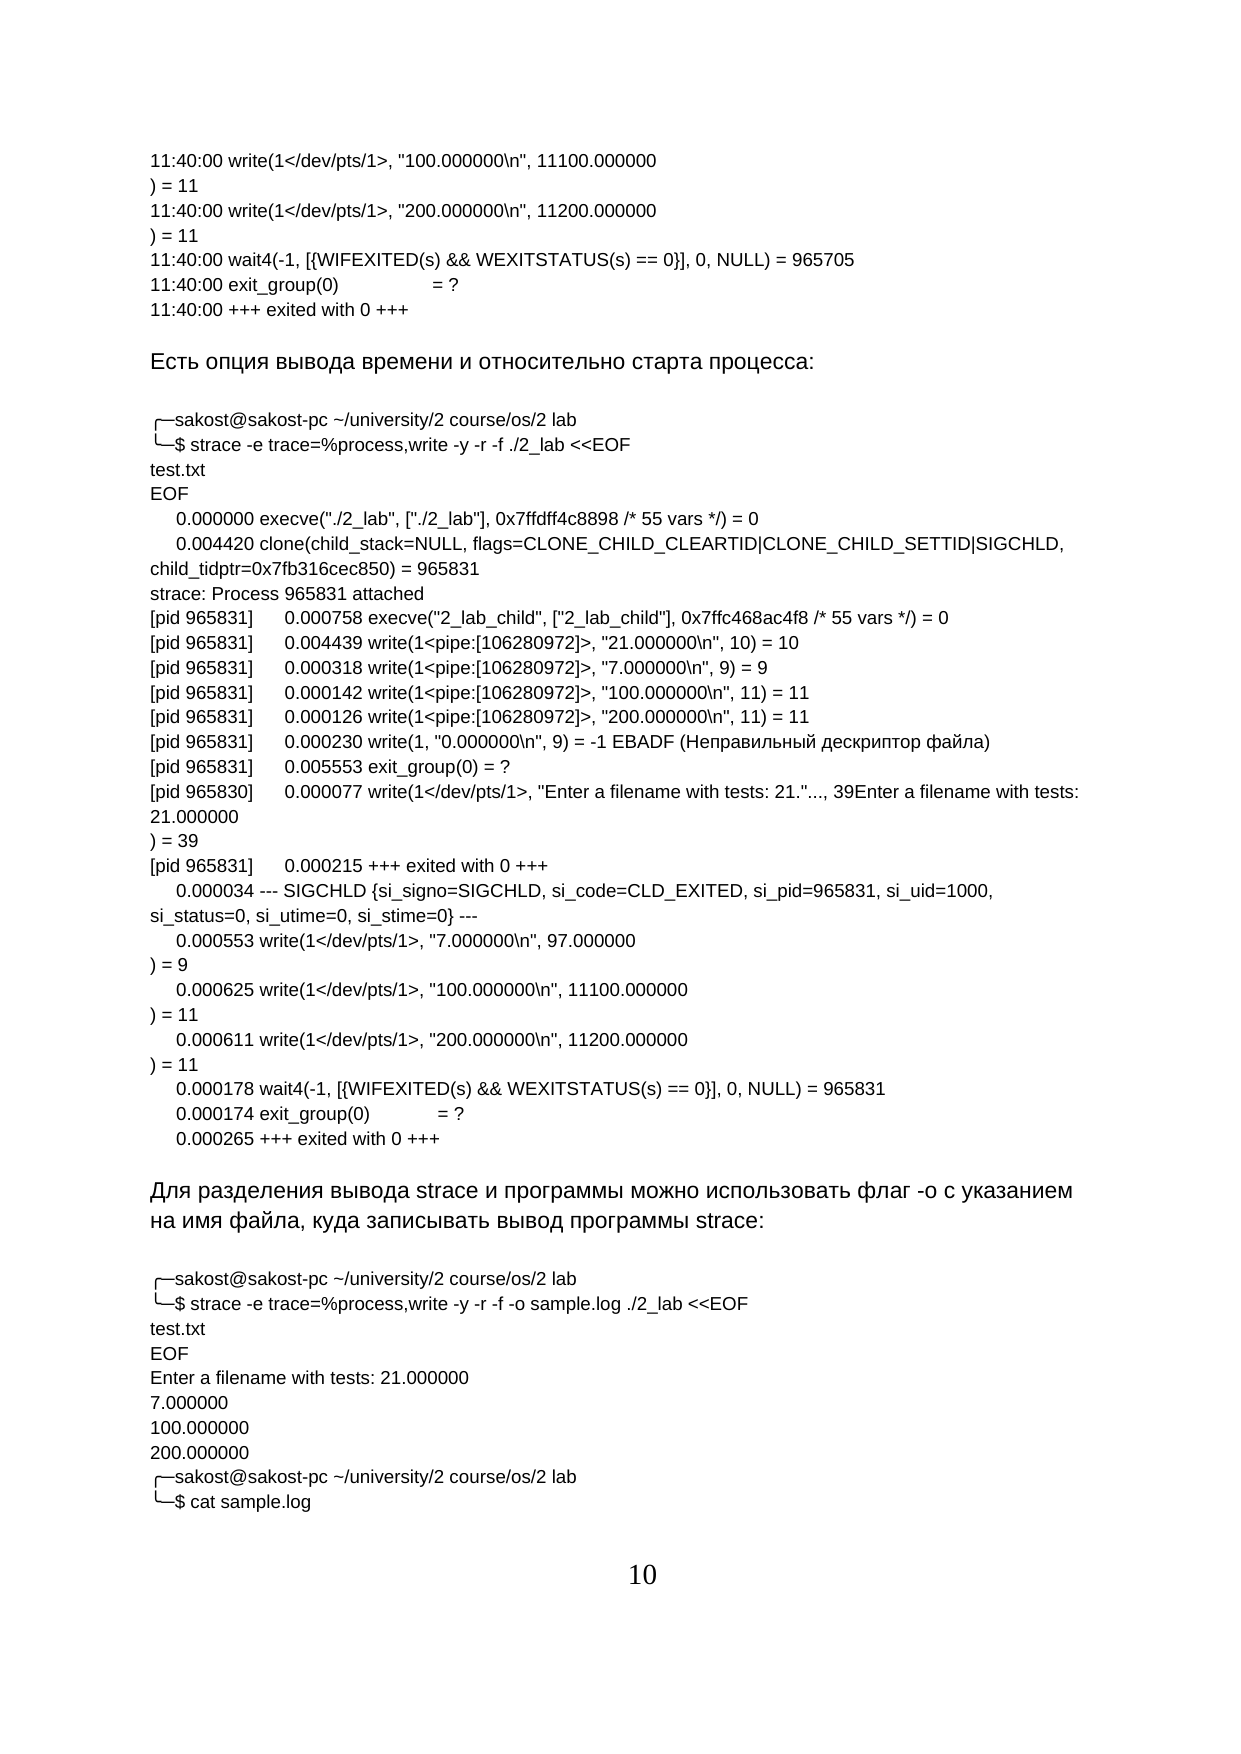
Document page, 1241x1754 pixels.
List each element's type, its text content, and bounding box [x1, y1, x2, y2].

text 200.000000 [150, 1441, 1091, 1463]
text [pid 965831] 0.000758 execve("2_lab_child", ["2_lab_child"], 0x7ffc468ac4f8 /* 55 vars */) = 0 [150, 607, 1091, 629]
text 11:40:00 +++ exited with 0 +++ [150, 299, 1091, 320]
text ╭─sakost@sakost-pc ~/university/2 course/os/2 lab [150, 1466, 1091, 1488]
text EOF [150, 483, 1091, 505]
text EOF [150, 1342, 1091, 1364]
text Есть опция вывода времени и относительно старта процесса: [150, 348, 1091, 375]
text [pid 965831] 0.000142 write(1<pipe:[106280972]>, "100.000000\n", 11) = 11 [150, 681, 1091, 703]
text [pid 965831] 0.000126 write(1<pipe:[106280972]>, "200.000000\n", 11) = 11 [150, 706, 1091, 728]
text 11:40:00 wait4(-1, [{WIFEXITED(s) && WEXITSTATUS(s) == 0}], 0, NULL) = 965705 [150, 249, 1091, 271]
text 0.000611 write(1</dev/pts/1>, "200.000000\n", 11200.000000 [150, 1028, 1091, 1050]
text 11:40:00 write(1</dev/pts/1>, "200.000000\n", 11200.000000 [150, 199, 1091, 221]
text Enter a filename with tests: 21.000000 [150, 1367, 1091, 1389]
text [pid 965831] 0.005553 exit_group(0) = ? [150, 756, 1091, 777]
text 0.000553 write(1</dev/pts/1>, "7.000000\n", 97.000000 [150, 929, 1091, 951]
text ╰─$ cat sample.log [150, 1491, 1091, 1513]
text 0.004420 clone(child_stack=NULL, flags=CLONE_CHILD_CLEARTID|CLONE_CHILD_SETTID|SIGCHLD, child_tidptr=0x7fb316cec850) = 965831 [150, 533, 1091, 579]
text [pid 965831] 0.004439 write(1<pipe:[106280972]>, "21.000000\n", 10) = 10 [150, 632, 1091, 653]
text 7.000000 [150, 1392, 1091, 1413]
text 0.000625 write(1</dev/pts/1>, "100.000000\n", 11100.000000 [150, 979, 1091, 1001]
text 11:40:00 write(1</dev/pts/1>, "100.000000\n", 11100.000000 [150, 150, 1091, 172]
text 100.000000 [150, 1417, 1091, 1438]
text 11:40:00 exit_group(0) = ? [150, 274, 1091, 296]
text 0.000000 execve("./2_lab", ["./2_lab"], 0x7ffdff4c8898 /* 55 vars */) = 0 [150, 508, 1091, 529]
text test.txt [150, 1317, 1091, 1339]
text Для разделения вывода strace и программы можно использовать флаг -o с указанием на имя файла, куда записывать вывод программы strace: [150, 1177, 1091, 1234]
text test.txt [150, 458, 1091, 480]
text [pid 965831] 0.000230 write(1, "0.000000\n", 9) = -1 EBADF (Неправильный дескриптор файла) [150, 731, 1091, 753]
text ) = 9 [150, 954, 1091, 976]
text [pid 965831] 0.000318 write(1<pipe:[106280972]>, "7.000000\n", 9) = 9 [150, 657, 1091, 678]
text ) = 11 [150, 1053, 1091, 1075]
text ) = 11 [150, 224, 1091, 246]
text 0.000174 exit_group(0) = ? [150, 1103, 1091, 1124]
text ╭─sakost@sakost-pc ~/university/2 course/os/2 lab [150, 1268, 1091, 1289]
text [pid 965831] 0.000215 +++ exited with 0 +++ [150, 855, 1091, 877]
text ) = 11 [150, 175, 1091, 196]
text strace: Process 965831 attached [150, 582, 1091, 604]
text ╭─sakost@sakost-pc ~/university/2 course/os/2 lab [150, 409, 1091, 430]
text 0.000265 +++ exited with 0 +++ [150, 1128, 1091, 1149]
text ╰─$ strace -e trace=%process,write -y -r -f ./2_lab <<EOF [150, 433, 1091, 455]
text 0.000178 wait4(-1, [{WIFEXITED(s) && WEXITSTATUS(s) == 0}], 0, NULL) = 965831 [150, 1078, 1091, 1100]
text ╰─$ strace -e trace=%process,write -y -r -f -o sample.log ./2_lab <<EOF [150, 1293, 1091, 1314]
text [pid 965830] 0.000077 write(1</dev/pts/1>, "Enter a filename with tests: 21."..., 39Enter a filename with tests: 21.000000 [150, 781, 1091, 827]
text ) = 11 [150, 1004, 1091, 1025]
text ) = 39 [150, 830, 1091, 852]
text 0.000034 --- SIGCHLD {si_signo=SIGCHLD, si_code=CLD_EXITED, si_pid=965831, si_uid=1000, si_status=0, si_utime=0, si_stime=0} --- [150, 880, 1091, 926]
